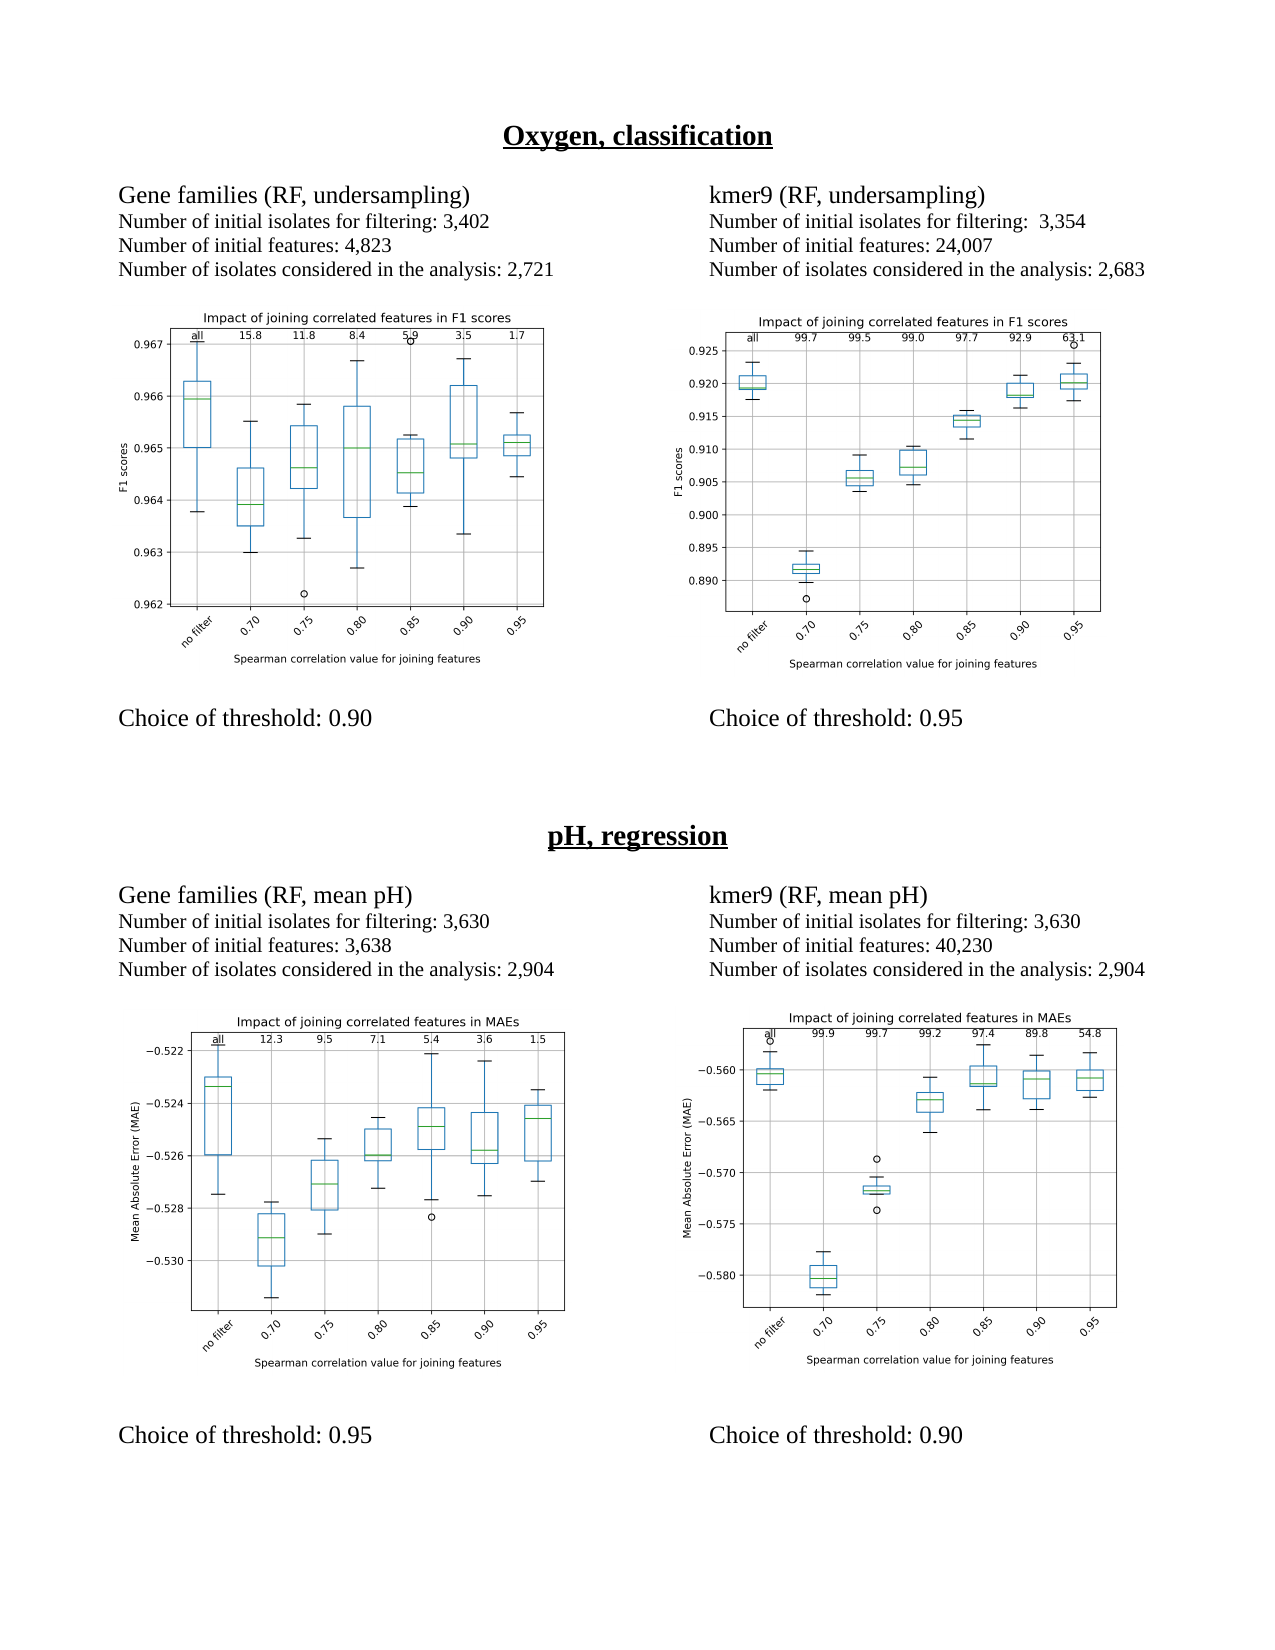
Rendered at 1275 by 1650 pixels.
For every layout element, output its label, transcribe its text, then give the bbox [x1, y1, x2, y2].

text Oxygen, classification [118, 118, 1157, 152]
text Choice of threshold: 0.95 Choice of threshold: 0.90 [118, 1420, 1157, 1449]
text Number of initial features: 3,638 Number of initial features: 40,230 [118, 933, 1157, 957]
picture [675, 1006, 1124, 1373]
picture [111, 305, 551, 672]
text Number of initial isolates for filtering: 3,630 Number of initial isolates for filtering: 3,630 [118, 909, 1157, 933]
picture [667, 309, 1108, 677]
text Number of isolates considered in the analysis: 2,721 Number of isolates considered in the analysis: 2,683 [118, 257, 1157, 281]
text Number of initial features: 4,823 Number of initial features: 24,007 [118, 233, 1157, 257]
text Number of initial isolates for filtering: 3,402 Number of initial isolates for filtering: 3,354 [118, 209, 1157, 233]
text Gene families (RF, mean pH) kmer9 (RF, mean pH) [118, 881, 1157, 909]
text Choice of threshold: 0.90 Choice of threshold: 0.95 [118, 703, 1157, 732]
text pH, regression [118, 818, 1157, 852]
text Number of isolates considered in the analysis: 2,904 Number of isolates considered in the analysis: 2,904 [118, 957, 1157, 981]
text Gene families (RF, undersampling) kmer9 (RF, undersampling) [118, 180, 1157, 209]
picture [123, 1009, 572, 1376]
